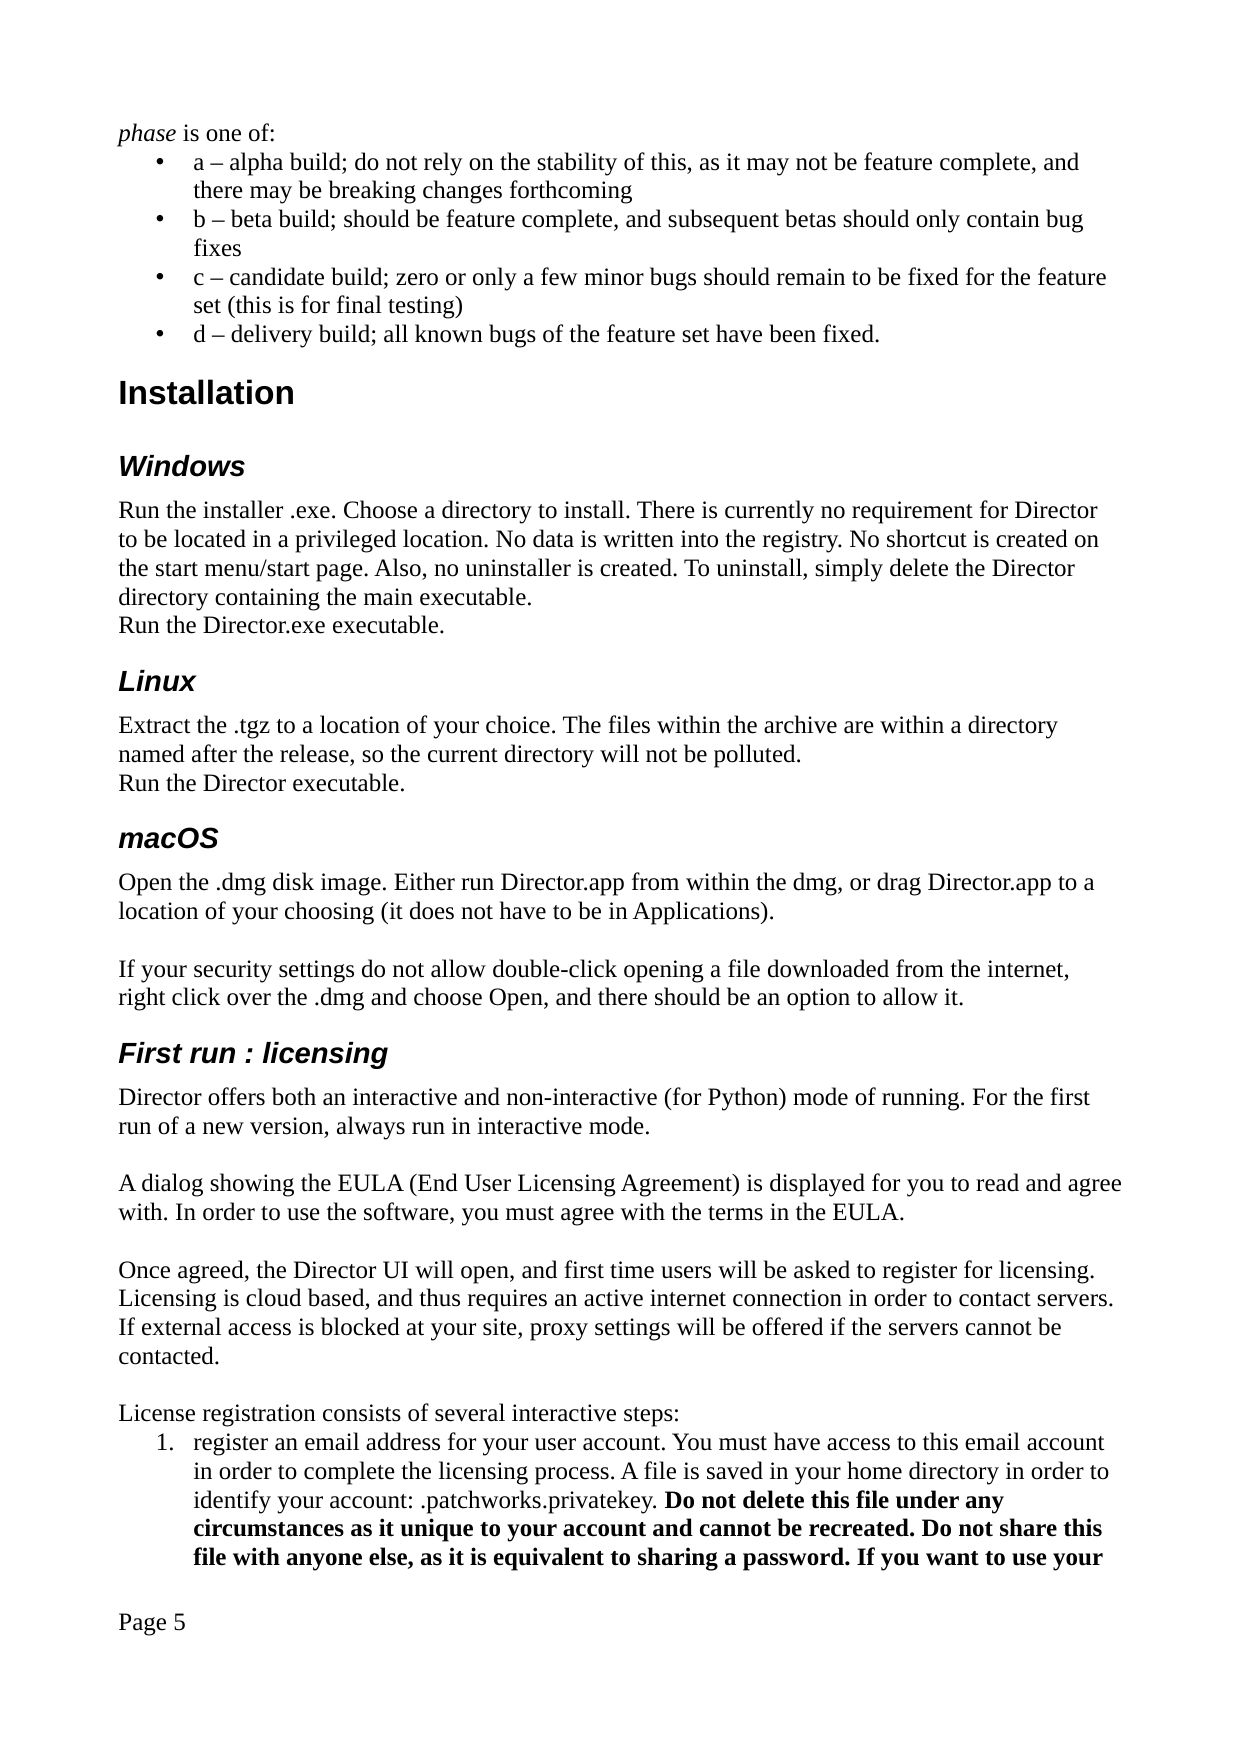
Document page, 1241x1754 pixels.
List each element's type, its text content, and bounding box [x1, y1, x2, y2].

text License registration consists of several interactive steps: [118, 1398, 1122, 1427]
list b – beta build; should be feature complete, and subsequent betas should only contain bug fixes [156, 204, 1122, 262]
list d – delivery build; all known bugs of the feature set have been fixed. [156, 319, 1122, 348]
text Run the Director executable. [118, 768, 1122, 796]
subtitle Linux [118, 664, 1122, 698]
text Run the Director.exe executable. [118, 610, 1122, 639]
list a – alpha build; do not rely on the stability of this, as it may not be feature complete, and there may be breaking changes forthcoming [156, 147, 1122, 204]
list register an email address for your user account. You must have access to this email account in order to complete the licensing process. A file is saved in your home directory in order to identify your account: .patchworks.privatekey. Do not delete this file under any circumstances as it unique to your account and cannot be recreated. Do not share this file with anyone else, as it is equivalent to sharing a password. If you want to use your [156, 1427, 1122, 1571]
text Extract the .tgz to a location of your choice. The files within the archive are within a directory named after the release, so the current directory will not be polluted. [118, 710, 1122, 768]
text If your security settings do not allow double-click opening a file downloaded from the internet, right click over the .dmg and choose Open, and there should be an option to allow it. [118, 954, 1122, 1011]
subtitle Installation [118, 373, 1122, 412]
subtitle Windows [118, 449, 1122, 483]
text Director offers both an interactive and non-interactive (for Python) mode of running. For the first run of a new version, always run in interactive mode. [118, 1082, 1122, 1140]
text Open the .dmg disk image. Either run Director.app from within the dmg, or drag Director.app to a location of your choosing (it does not have to be in Applications). [118, 867, 1122, 925]
subtitle macOS [118, 821, 1122, 855]
text A dialog showing the EULA (End User Licensing Agreement) is displayed for you to read and agree with. In order to use the software, you must agree with the terms in the EULA. [118, 1168, 1122, 1226]
text Run the installer .exe. Choose a directory to install. There is currently no requirement for Director to be located in a privileged location. No data is written into the registry. No shortcut is created on the start menu/start page. Also, no uninstaller is created. To uninstall, simply delete the Director directory containing the main executable. [118, 495, 1122, 610]
subtitle First run : licensing [118, 1036, 1122, 1070]
text phase is one of: [118, 118, 1122, 147]
list c – candidate build; zero or only a few minor bugs should remain to be fixed for the feature set (this is for final testing) [156, 262, 1122, 319]
text Once agreed, the Director UI will open, and first time users will be asked to register for licensing. Licensing is cloud based, and thus requires an active internet connection in order to contact servers. If external access is blocked at your site, proxy settings will be offered if the servers cannot be contacted. [118, 1255, 1122, 1370]
